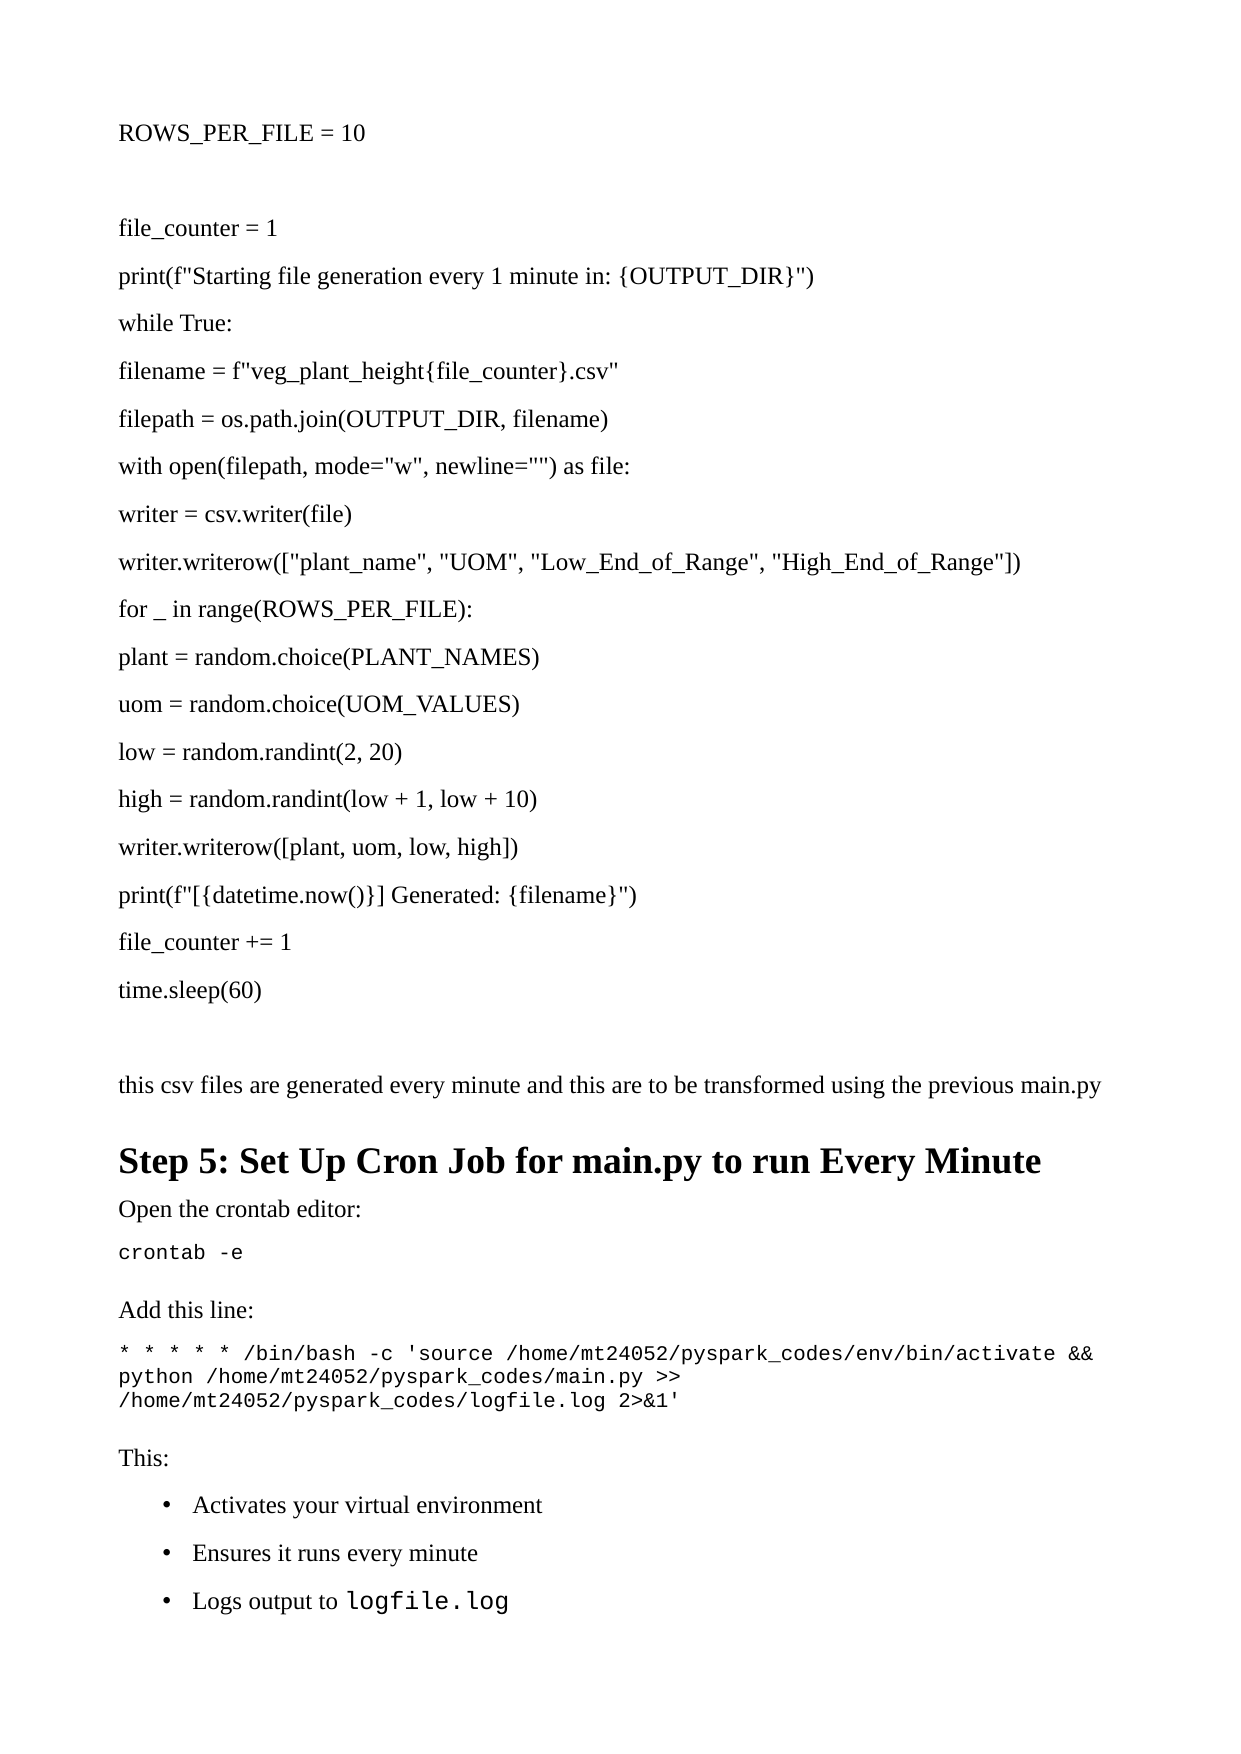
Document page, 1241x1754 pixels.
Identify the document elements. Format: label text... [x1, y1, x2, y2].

text crontab -e [118, 1242, 1122, 1266]
text plant = random.choice(PLANT_NAMES) [118, 642, 1122, 671]
text * * * * * /bin/bash -c 'source /home/mt24052/pyspark_codes/env/bin/activate && python /home/mt24052/pyspark_codes/main.py >> /home/mt24052/pyspark_codes/logfile.log 2>&1' [118, 1343, 1122, 1413]
text for _ in range(ROWS_PER_FILE): [118, 594, 1122, 623]
text this csv files are generated every minute and this are to be transformed using the previous main.py [118, 1070, 1122, 1099]
list Activates your virtual environment [162, 1491, 1122, 1519]
text writer.writerow(["plant_name", "UOM", "Low_End_of_Range", "High_End_of_Range"]) [118, 547, 1122, 575]
text high = random.randint(low + 1, low + 10) [118, 784, 1122, 813]
text Add this line: [118, 1295, 1122, 1324]
text time.sleep(60) [118, 975, 1122, 1004]
text print(f"[{datetime.now()}] Generated: {filename}") [118, 880, 1122, 908]
text writer.writerow([plant, uom, low, high]) [118, 832, 1122, 861]
text ROWS_PER_FILE = 10 [118, 118, 1122, 147]
text uom = random.choice(UOM_VALUES) [118, 689, 1122, 718]
text print(f"Starting file generation every 1 minute in: {OUTPUT_DIR}") [118, 261, 1122, 290]
text while True: [118, 308, 1122, 337]
subtitle Step 5: Set Up Cron Job for main.py to run Every Minute [118, 1139, 1122, 1182]
text with open(filepath, mode="w", newline="") as file: [118, 451, 1122, 480]
text low = random.randint(2, 20) [118, 737, 1122, 766]
text Open the crontab editor: [118, 1194, 1122, 1223]
text file_counter += 1 [118, 927, 1122, 956]
list Logs output to logfile.log [162, 1586, 1122, 1617]
text This: [118, 1443, 1122, 1472]
text filename = f"veg_plant_height{file_counter}.csv" [118, 356, 1122, 385]
text file_counter = 1 [118, 213, 1122, 242]
text filepath = os.path.join(OUTPUT_DIR, filename) [118, 404, 1122, 432]
text writer = csv.writer(file) [118, 499, 1122, 528]
list Ensures it runs every minute [162, 1538, 1122, 1567]
